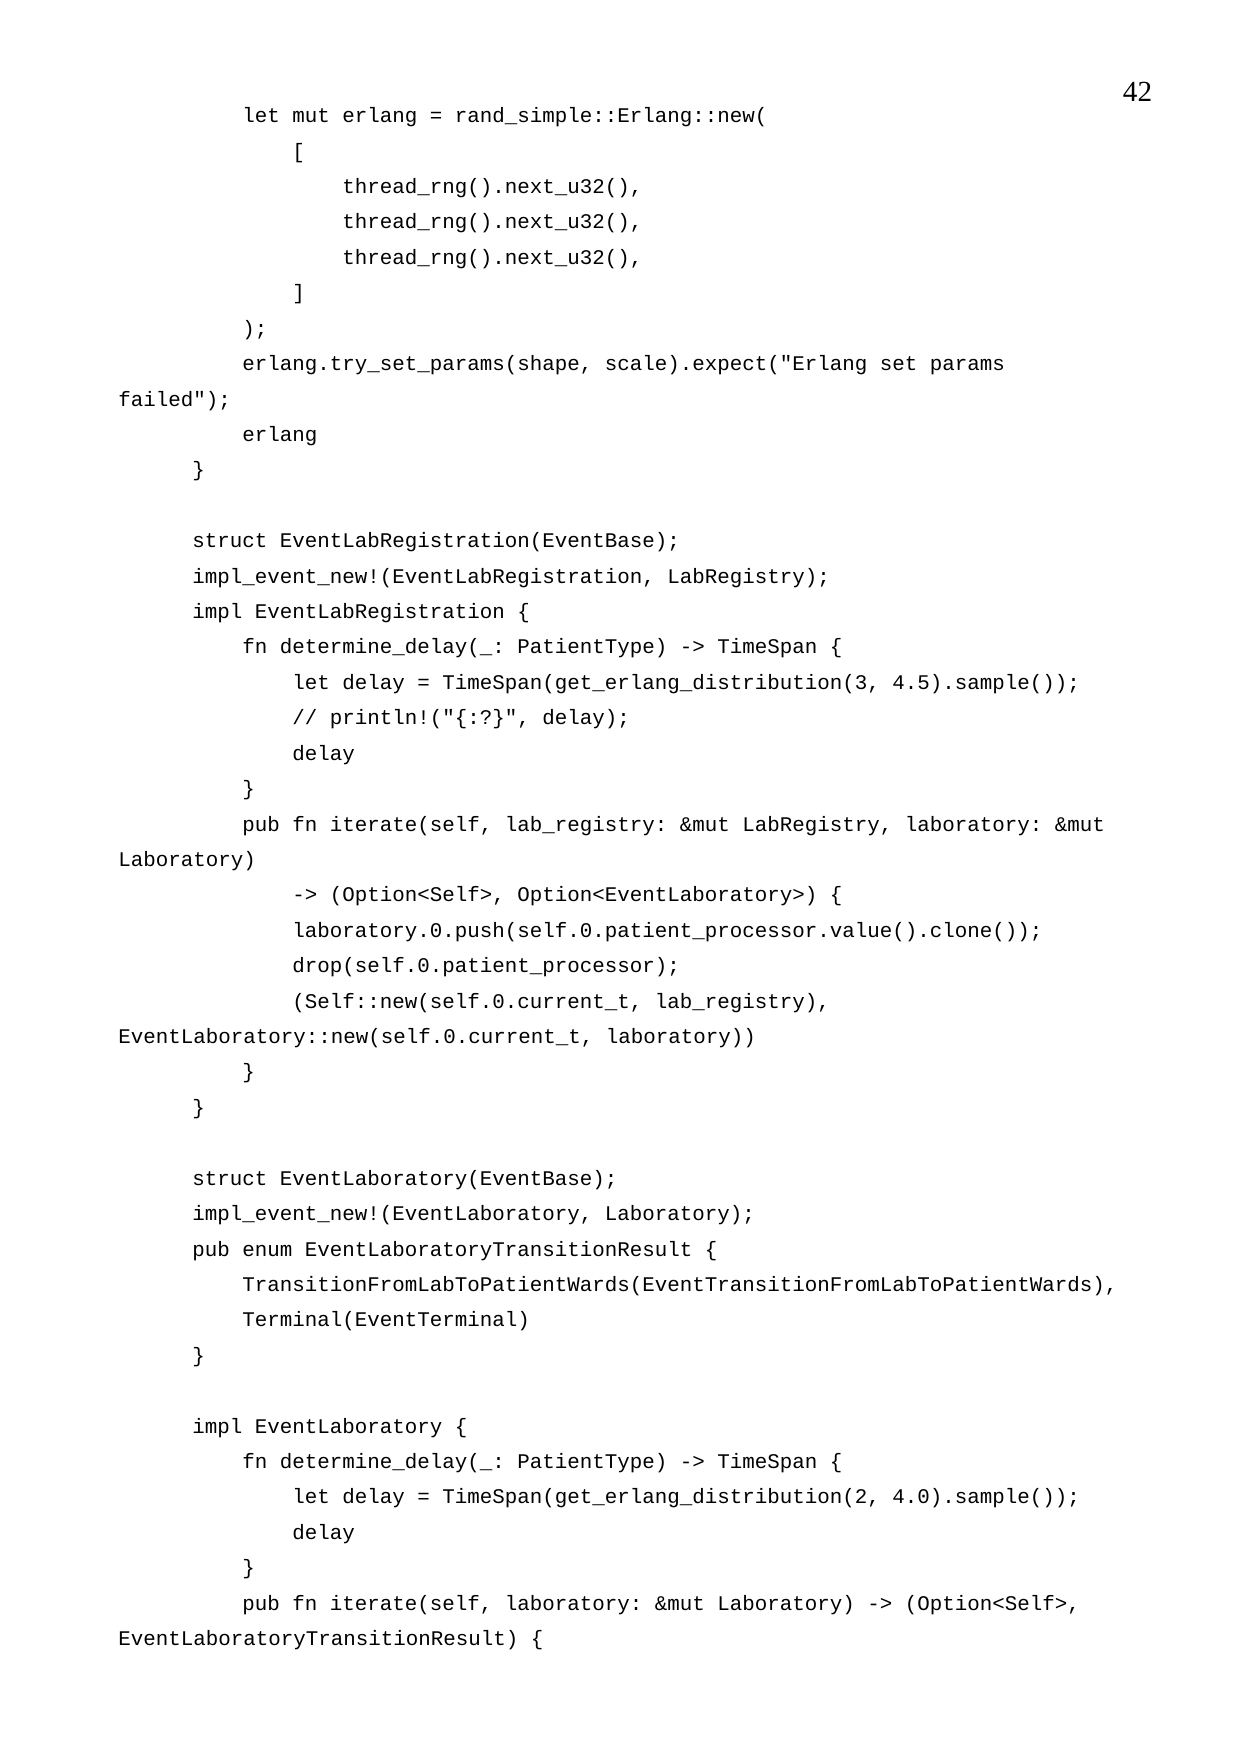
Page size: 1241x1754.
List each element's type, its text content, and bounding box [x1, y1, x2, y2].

text let mut erlang = rand_simple::Erlang::new( [118, 105, 1122, 129]
text // println!("{:?}", delay); [118, 707, 1122, 731]
text fn determine_delay(_: PatientType) -> TimeSpan { [118, 1451, 1122, 1475]
text ); [118, 318, 1122, 341]
text drop(self.0.patient_processor); [118, 955, 1122, 979]
text [ [118, 141, 1122, 164]
text } [118, 1557, 1122, 1581]
text } [118, 459, 1122, 483]
text delay [118, 743, 1122, 766]
text struct EventLabRegistration(EventBase); [118, 530, 1122, 554]
text impl EventLaboratory { [118, 1416, 1122, 1439]
text let delay = TimeSpan(get_erlang_distribution(3, 4.5).sample()); [118, 672, 1122, 696]
text impl_event_new!(EventLaboratory, Laboratory); [118, 1203, 1122, 1227]
text erlang [118, 424, 1122, 448]
text thread_rng().next_u32(), [118, 211, 1122, 235]
text pub fn iterate(self, laboratory: &mut Laboratory) -> (Option<Self>, EventLaboratoryTransitionResult) { [118, 1593, 1122, 1652]
text Terminal(EventTerminal) [118, 1309, 1122, 1333]
text } [118, 1097, 1122, 1121]
text let delay = TimeSpan(get_erlang_distribution(2, 4.0).sample()); [118, 1486, 1122, 1510]
text thread_rng().next_u32(), [118, 247, 1122, 271]
text impl_event_new!(EventLabRegistration, LabRegistry); [118, 566, 1122, 589]
text } [118, 1345, 1122, 1368]
text } [118, 1061, 1122, 1085]
text pub enum EventLaboratoryTransitionResult { [118, 1238, 1122, 1262]
text delay [118, 1522, 1122, 1546]
text pub fn iterate(self, lab_registry: &mut LabRegistry, laboratory: &mut Laboratory) [118, 813, 1122, 873]
text ] [118, 282, 1122, 306]
text erlang.try_set_params(shape, scale).expect("Erlang set params failed"); [118, 353, 1122, 412]
text -> (Option<Self>, Option<EventLaboratory>) { [118, 884, 1122, 908]
text fn determine_delay(_: PatientType) -> TimeSpan { [118, 636, 1122, 660]
text thread_rng().next_u32(), [118, 176, 1122, 200]
text laboratory.0.push(self.0.patient_processor.value().clone()); [118, 920, 1122, 943]
text struct EventLaboratory(EventBase); [118, 1168, 1122, 1191]
text } [118, 778, 1122, 802]
text impl EventLabRegistration { [118, 601, 1122, 625]
text (Self::new(self.0.current_t, lab_registry), EventLaboratory::new(self.0.current_t, laboratory)) [118, 991, 1122, 1050]
text TransitionFromLabToPatientWards(EventTransitionFromLabToPatientWards), [118, 1274, 1122, 1298]
